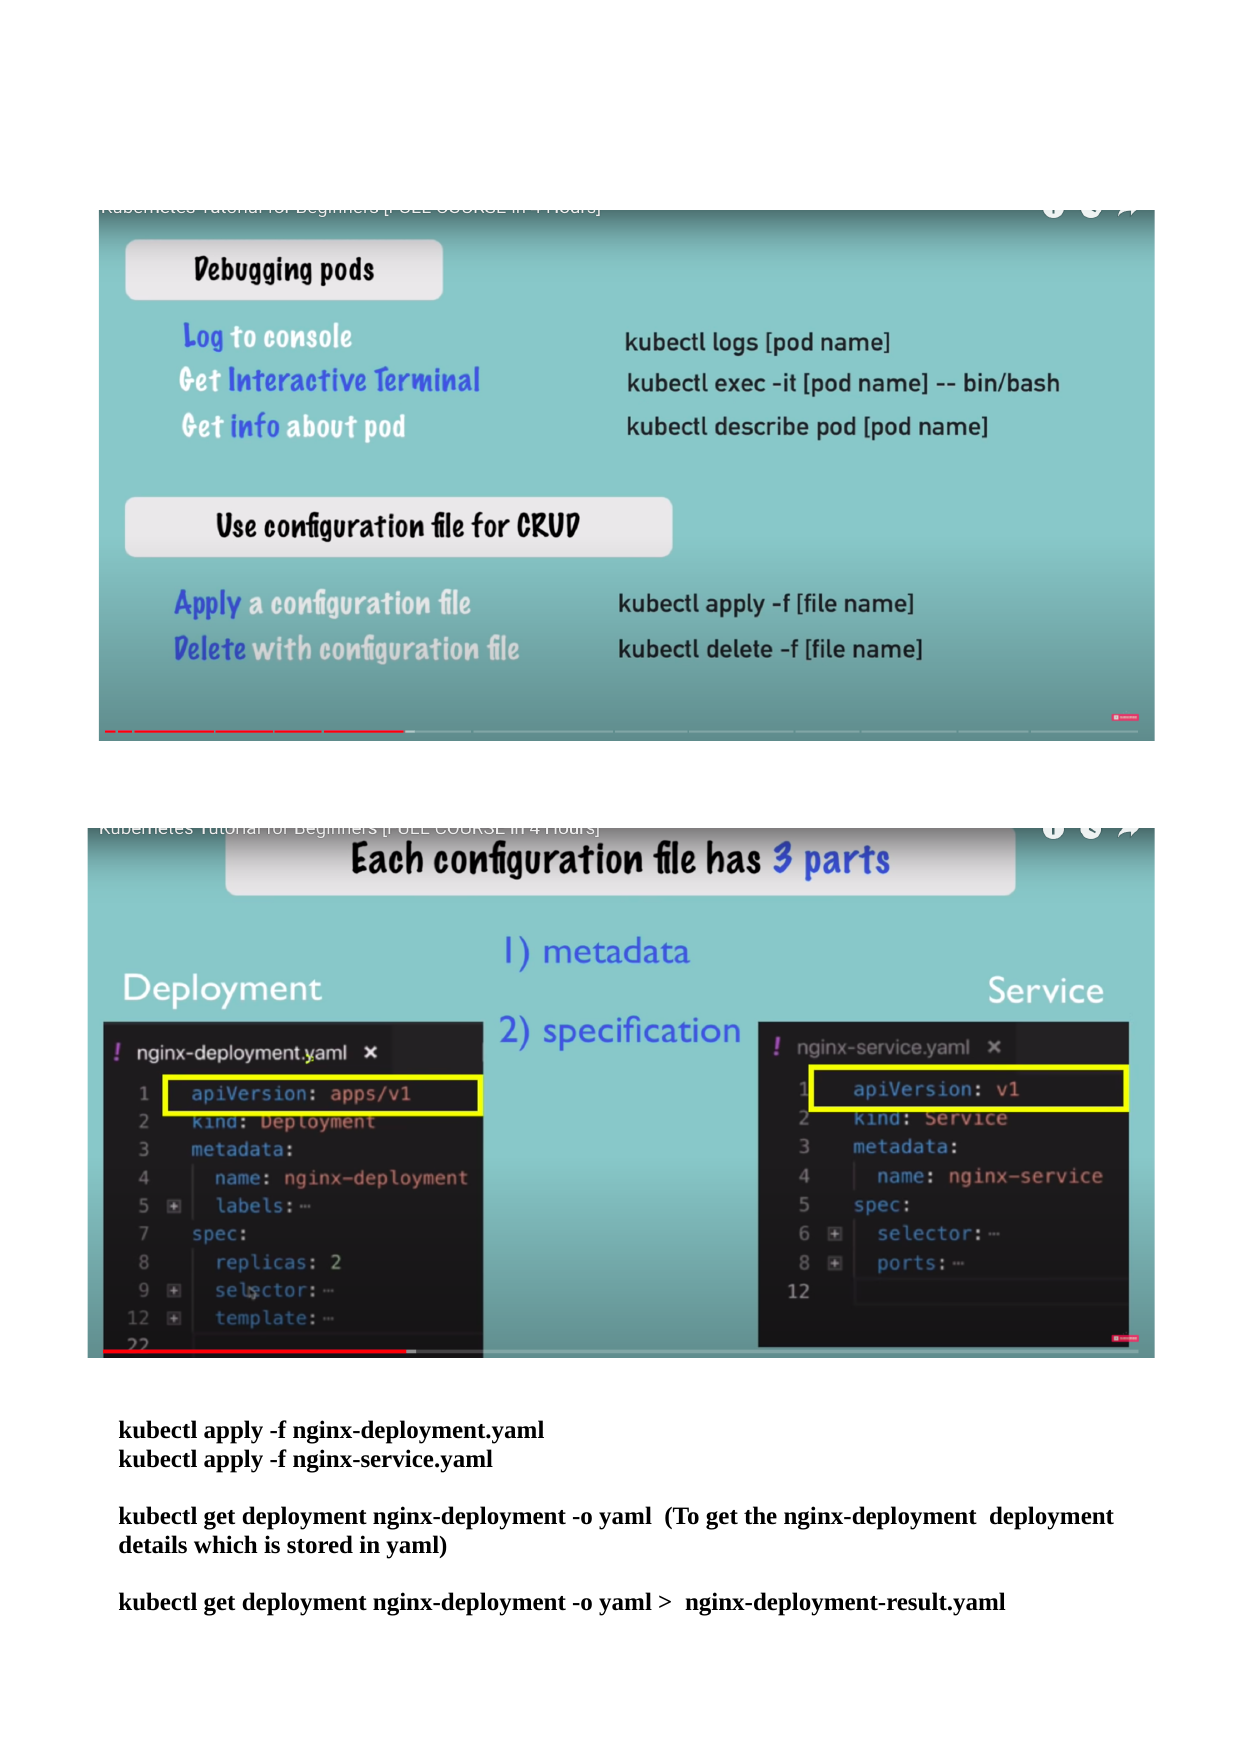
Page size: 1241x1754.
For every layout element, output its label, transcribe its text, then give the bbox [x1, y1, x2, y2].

text kubectl get deployment nginx-deployment -o yaml > nginx-deployment-result.yaml [118, 1587, 1187, 1616]
text kubectl apply -f nginx-service.yaml [118, 1444, 1187, 1472]
picture [87, 828, 1155, 1358]
text kubectl get deployment nginx-deployment -o yaml (To get the nginx-deployment deployment details which is stored in yaml) [118, 1501, 1187, 1559]
text kubectl apply -f nginx-deployment.yaml [118, 1415, 1187, 1444]
picture [98, 210, 1155, 741]
